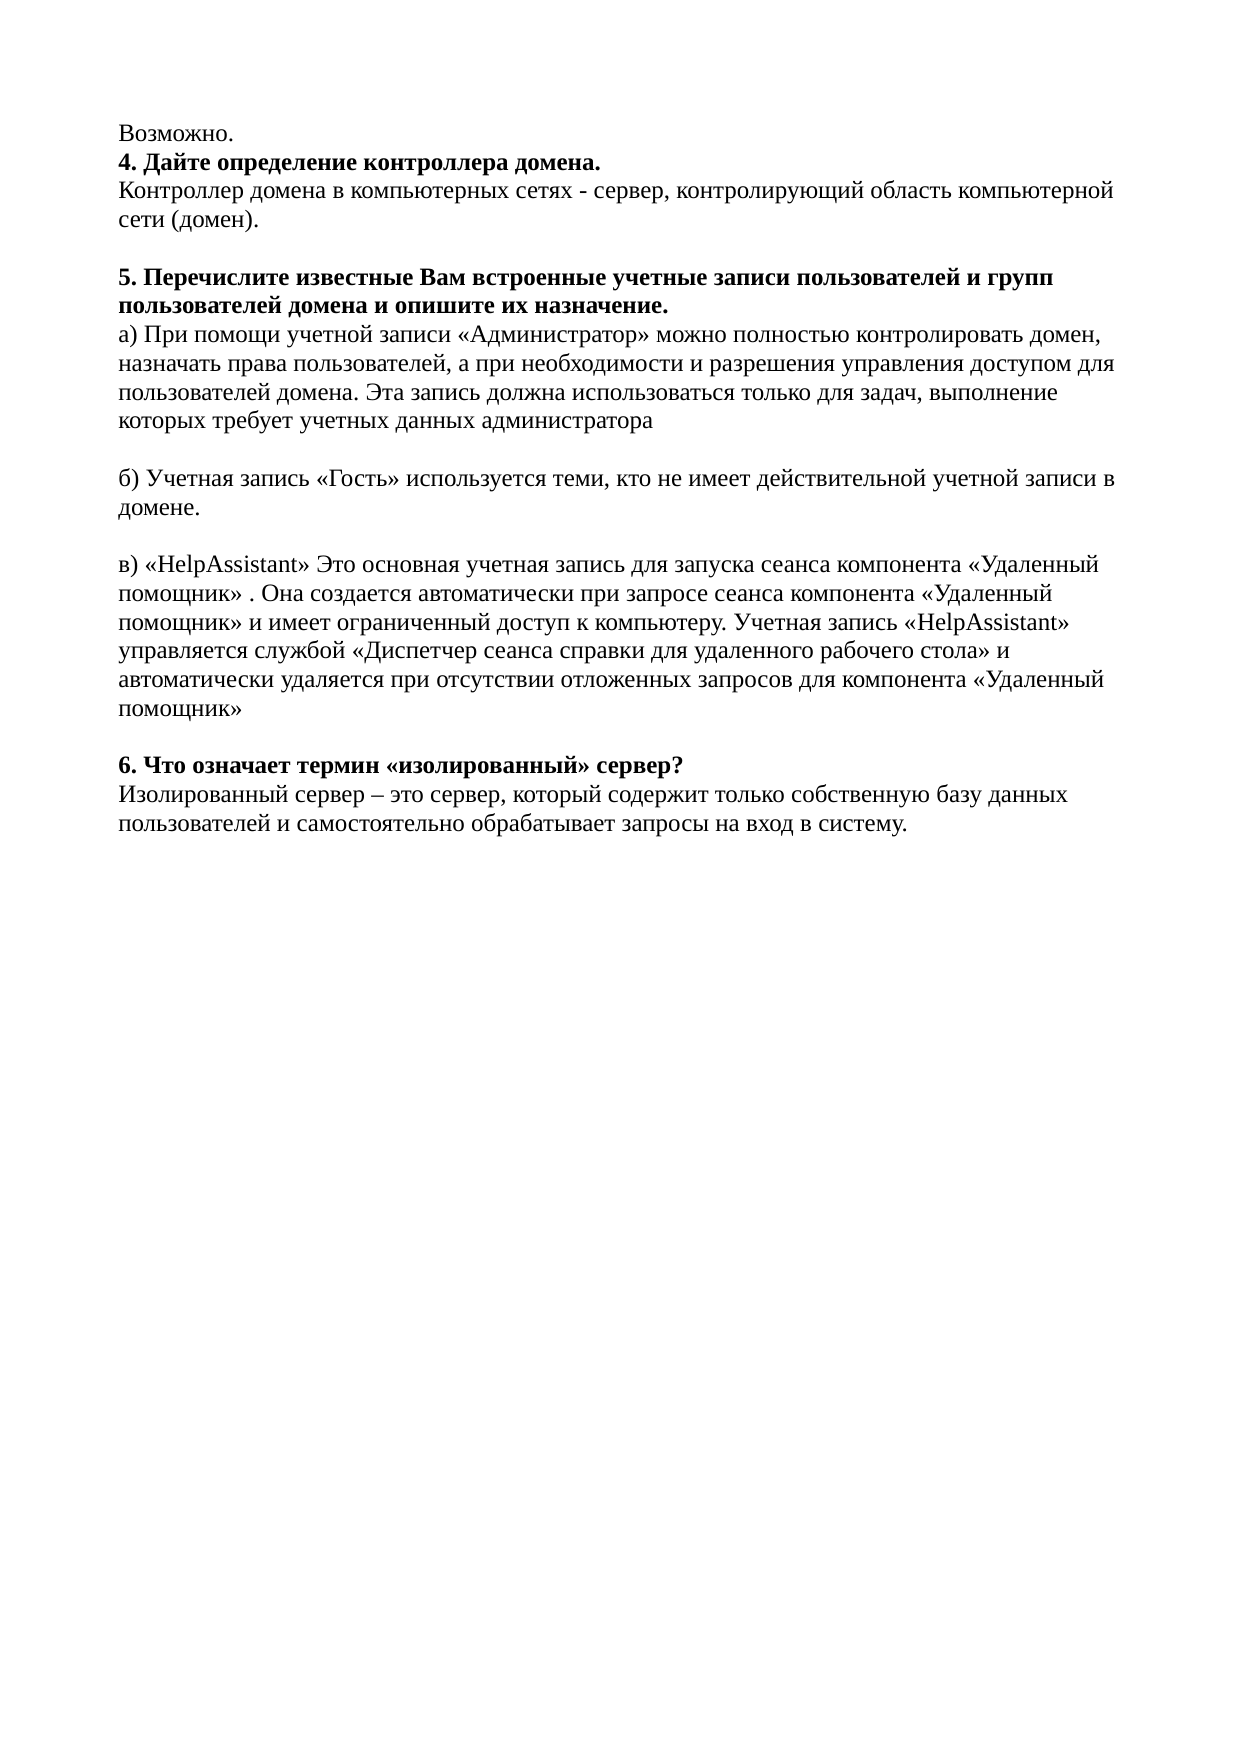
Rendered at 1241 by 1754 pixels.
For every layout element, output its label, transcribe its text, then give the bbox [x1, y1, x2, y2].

text б) Учетная запись «Гость» используется теми, кто не имеет действительной учетной записи в домене. [118, 463, 1122, 521]
text Возможно. [118, 118, 1122, 147]
text 5. Перечислите известные Вам встроенные учетные записи пользователей и групп пользователей домена и опишите их назначение. а) При помощи учетной записи «Администратор» можно полностью контролировать домен, назначать права пользователей, а при необходимости и разрешения управления доступом для пользователей домена. Эта запись должна использоваться только для задач, выполнение которых требует учетных данных администратора [118, 233, 1122, 434]
text 4. Дайте определение контроллера домена. [118, 147, 1122, 176]
text в) «HelpAssistant» Это основная учетная запись для запуска сеанса компонента «Удаленный помощник» . Она создается автоматически при запросе сеанса компонента «Удаленный помощник» и имеет ограниченный доступ к компьютеру. Учетная запись «HelpAssistant» управляется службой «Диспетчер сеанса справки для удаленного рабочего стола» и автоматически удаляется при отсутствии отложенных запросов для компонента «Удаленный помощник» 6. Что означает термин «изолированный» сервер? Изолированный сервер – это сервер, который содержит только собственную базу данных пользователей и самостоятельно обрабатывает запросы на вход в систему. [118, 549, 1122, 952]
text Контроллер домена в компьютерных сетях - сервер, контролирующий область компьютерной сети (домен). [118, 176, 1122, 233]
